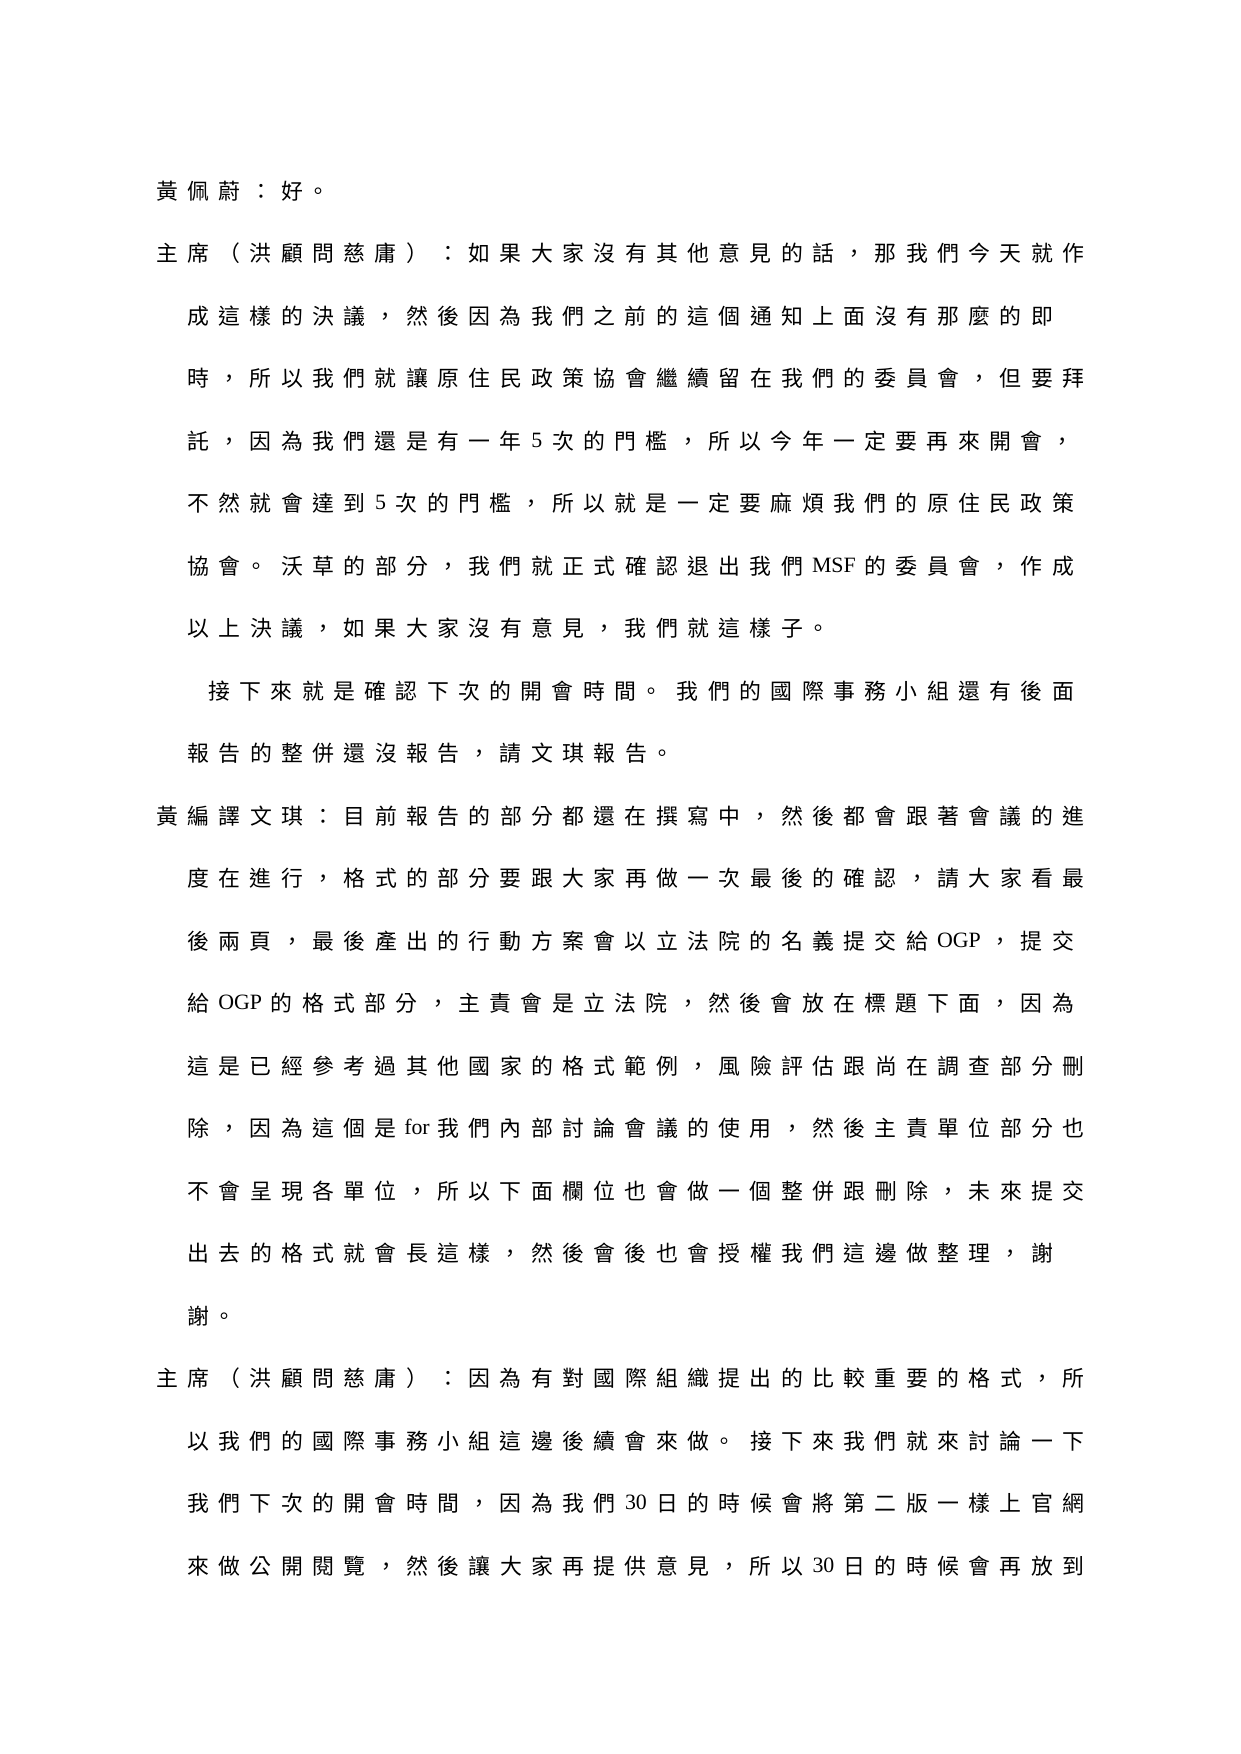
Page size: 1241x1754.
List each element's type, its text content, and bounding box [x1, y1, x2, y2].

text 接下來就是確認下次的開會時間。我們的國際事務小組還有後面報告的整併還沒報告，請文琪報告。 [173, 658, 1089, 783]
text 主席（洪顧問慈庸）：如果大家沒有其他意見的話，那我們今天就作成這樣的決議，然後因為我們之前的這個通知上面沒有那麼的即時，所以我們就讓原住民政策協會繼續留在我們的委員會，但要拜託，因為我們還是有一年5次的門檻，所以今年一定要再來開會，不然就會達到5次的門檻，所以就是一定要麻煩我們的原住民政策協會。沃草的部分，我們就正式確認退出我們MSF的委員會，作成以上決議，如果大家沒有意見，我們就這樣子。 [151, 221, 1089, 658]
text 主席（洪顧問慈庸）：因為有對國際組織提出的比較重要的格式，所以我們的國際事務小組這邊後續會來做。接下來我們就來討論一下我們下次的開會時間，因為我們30日的時候會將第二版一樣上官網來做公開閱覽，然後讓大家再提供意見，所以30日的時候會再放到 [151, 1346, 1089, 1596]
text 黃佩蔚：好。 [151, 158, 1089, 221]
text 黃編譯文琪：目前報告的部分都還在撰寫中，然後都會跟著會議的進度在進行，格式的部分要跟大家再做一次最後的確認，請大家看最後兩頁，最後產出的行動方案會以立法院的名義提交給OGP，提交給OGP的格式部分，主責會是立法院，然後會放在標題下面，因為這是已經參考過其他國家的格式範例，風險評估跟尚在調查部分刪除，因為這個是for我們內部討論會議的使用，然後主責單位部分也不會呈現各單位，所以下面欄位也會做一個整併跟刪除，未來提交出去的格式就會長這樣，然後會後也會授權我們這邊做整理，謝謝。 [151, 783, 1089, 1346]
